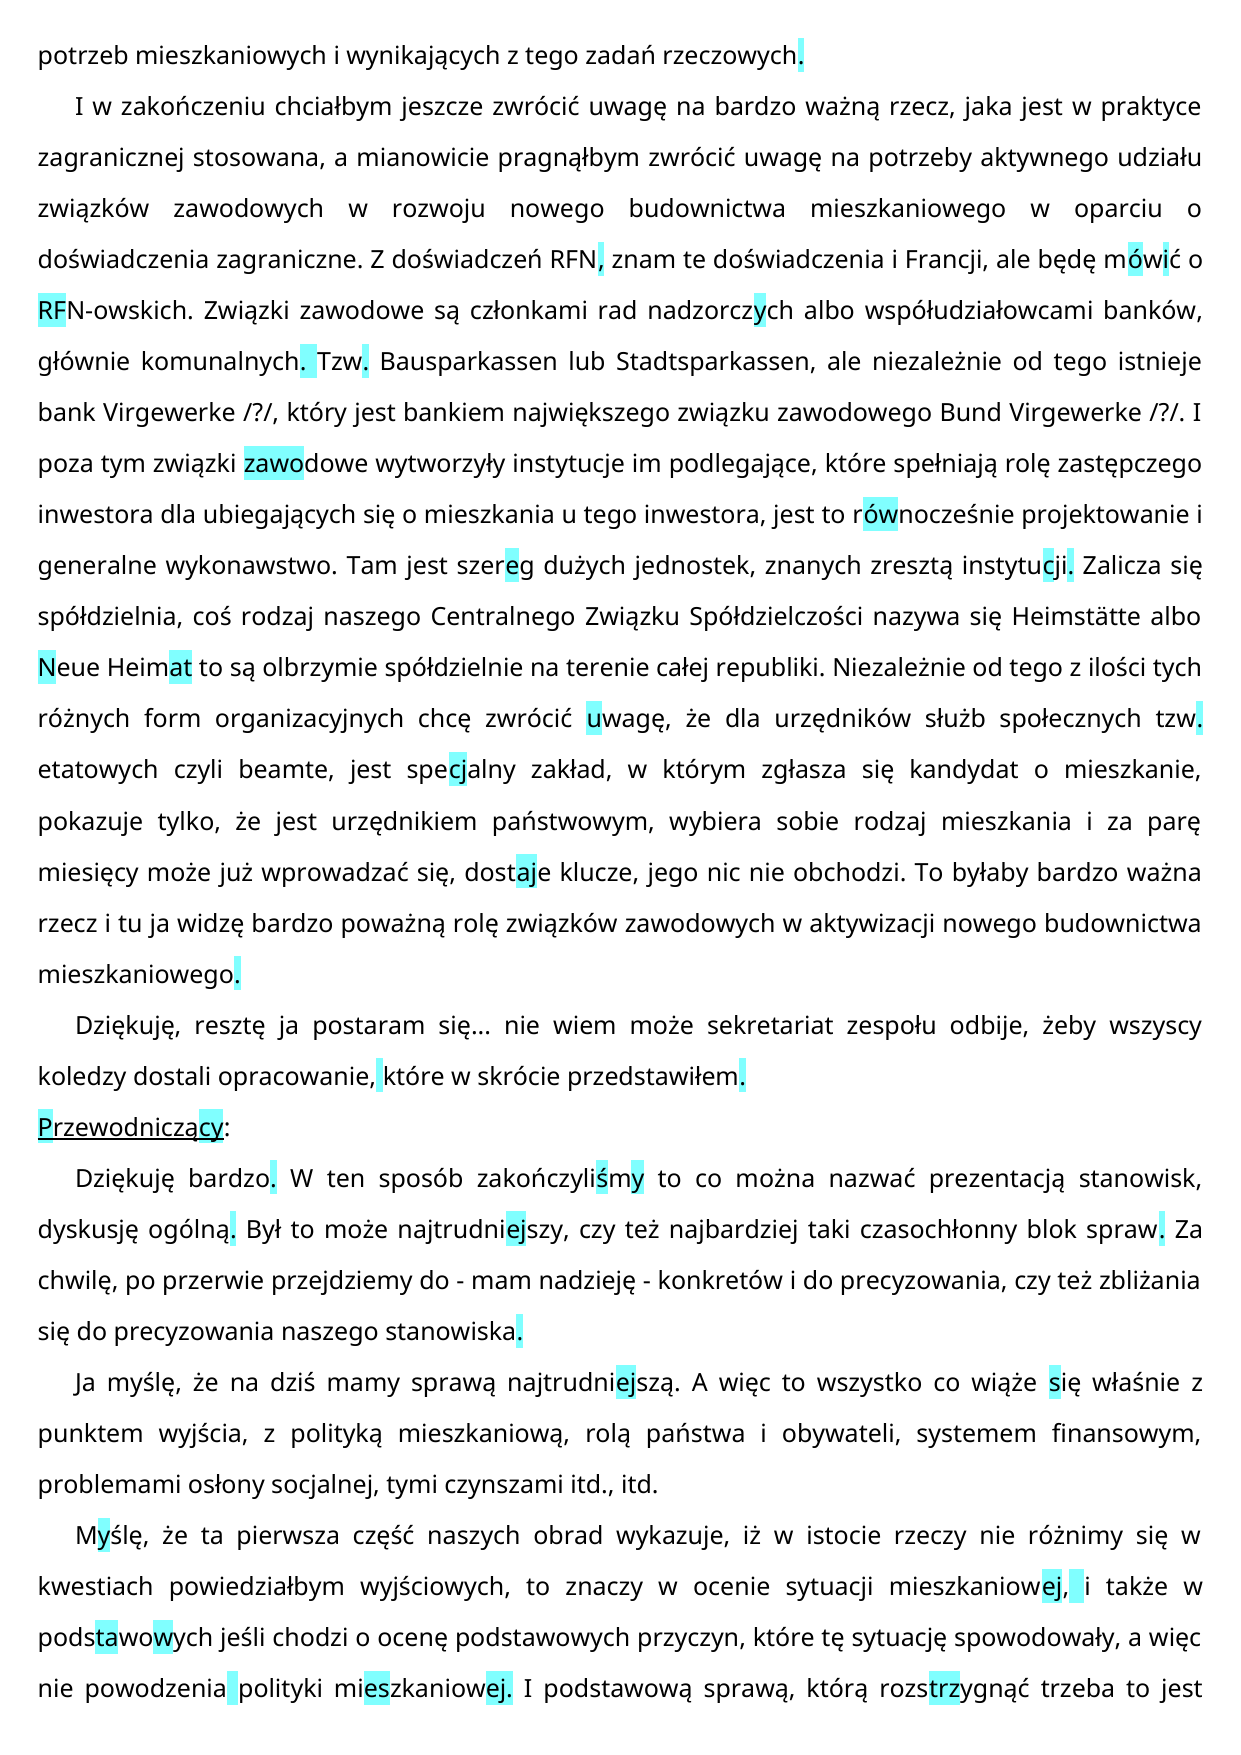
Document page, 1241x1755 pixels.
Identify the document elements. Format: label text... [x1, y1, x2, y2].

text Myślę, że ta pierwsza część naszych obrad wykazuje, iż w istocie rzeczy nie różnimy się w kwestiach powiedziałbym wyjściowych, to znaczy w ocenie sytuacji mieszkaniowej, i także w podstawowych jeśli chodzi o ocenę podstawowych przyczyn, które tę sytuację spowodowały, a więc nie powodzenia polityki mieszkaniowej. I podstawową sprawą, którą rozstrzygnąć trzeba to jest [37, 1518, 1203, 1705]
text Dziękuję, resztę ja postaram się... nie wiem może sekretariat zespołu odbije, żeby wszyscy koledzy dostali opracowanie, które w skrócie przedstawiłem. [37, 1007, 1203, 1092]
text Dziękuję bardzo. W ten sposób zakończyliśmy to co można nazwać prezentacją stanowisk, dyskusję ogólną. Był to może najtrudniejszy, czy też najbardziej taki czasochłonny blok spraw. Za chwilę, po przerwie przejdziemy do - mam nadzieję - konkretów i do precyzowania, czy też zbliżania się do precyzowania naszego stanowiska. [37, 1160, 1203, 1348]
text Przewodniczący: [37, 1109, 1203, 1143]
text potrzeb mieszkaniowych i wynikających z tego zadań rzeczowych. [37, 37, 1203, 72]
text I w zakończeniu chciałbym jeszcze zwrócić uwagę na bardzo ważną rzecz, jaka jest w praktyce zagranicznej stosowana, a mianowicie pragnąłbym zwrócić uwagę na potrzeby aktywnego udziału związków zawodowych w rozwoju nowego budownictwa mieszkaniowego w oparciu o doświadczenia zagraniczne. Z doświadczeń RFN, znam te doświadczenia i Francji, ale będę mówić o RFN-owskich. Związki zawodowe są członkami rad nadzorczych albo współudziałowcami banków, głównie komunalnych. Tzw. Bausparkassen lub Stadtsparkassen, ale niezależnie od tego istnieje bank Virgewerke /?/, który jest bankiem największego związku zawodowego Bund Virgewerke /?/. I poza tym związki zawodowe wytworzyły instytucje im podlegające, które spełniają rolę zastępczego inwestora dla ubiegających się o mieszkania u tego inwestora, jest to równocześnie projektowanie i generalne wykonawstwo. Tam jest szereg dużych jednostek, znanych zresztą instytucji. Zalicza się spółdzielnia, coś rodzaj naszego Centralnego Związku Spółdzielczości nazywa się Heimstätte albo Neue Heimat to są olbrzymie spółdzielnie na terenie całej republiki. Niezależnie od tego z ilości tych różnych form organizacyjnych chcę zwrócić uwagę, że dla urzędników służb społecznych tzw. etatowych czyli beamte, jest specjalny zakład, w którym zgłasza się kandydat o mieszkanie, pokazuje tylko, że jest urzędnikiem państwowym, wybiera sobie rodzaj mieszkania i za parę miesięcy może już wprowadzać się, dostaje klucze, jego nic nie obchodzi. To byłaby bardzo ważna rzecz i tu ja widzę bardzo poważną rolę związków zawodowych w aktywizacji nowego budownictwa mieszkaniowego. [37, 88, 1203, 990]
text Ja myślę, że na dziś mamy sprawą najtrudniejszą. A więc to wszystko co wiąże się właśnie z punktem wyjścia, z polityką mieszkaniową, rolą państwa i obywateli, systemem finansowym, problemami osłony socjalnej, tymi czynszami itd., itd. [37, 1364, 1203, 1501]
